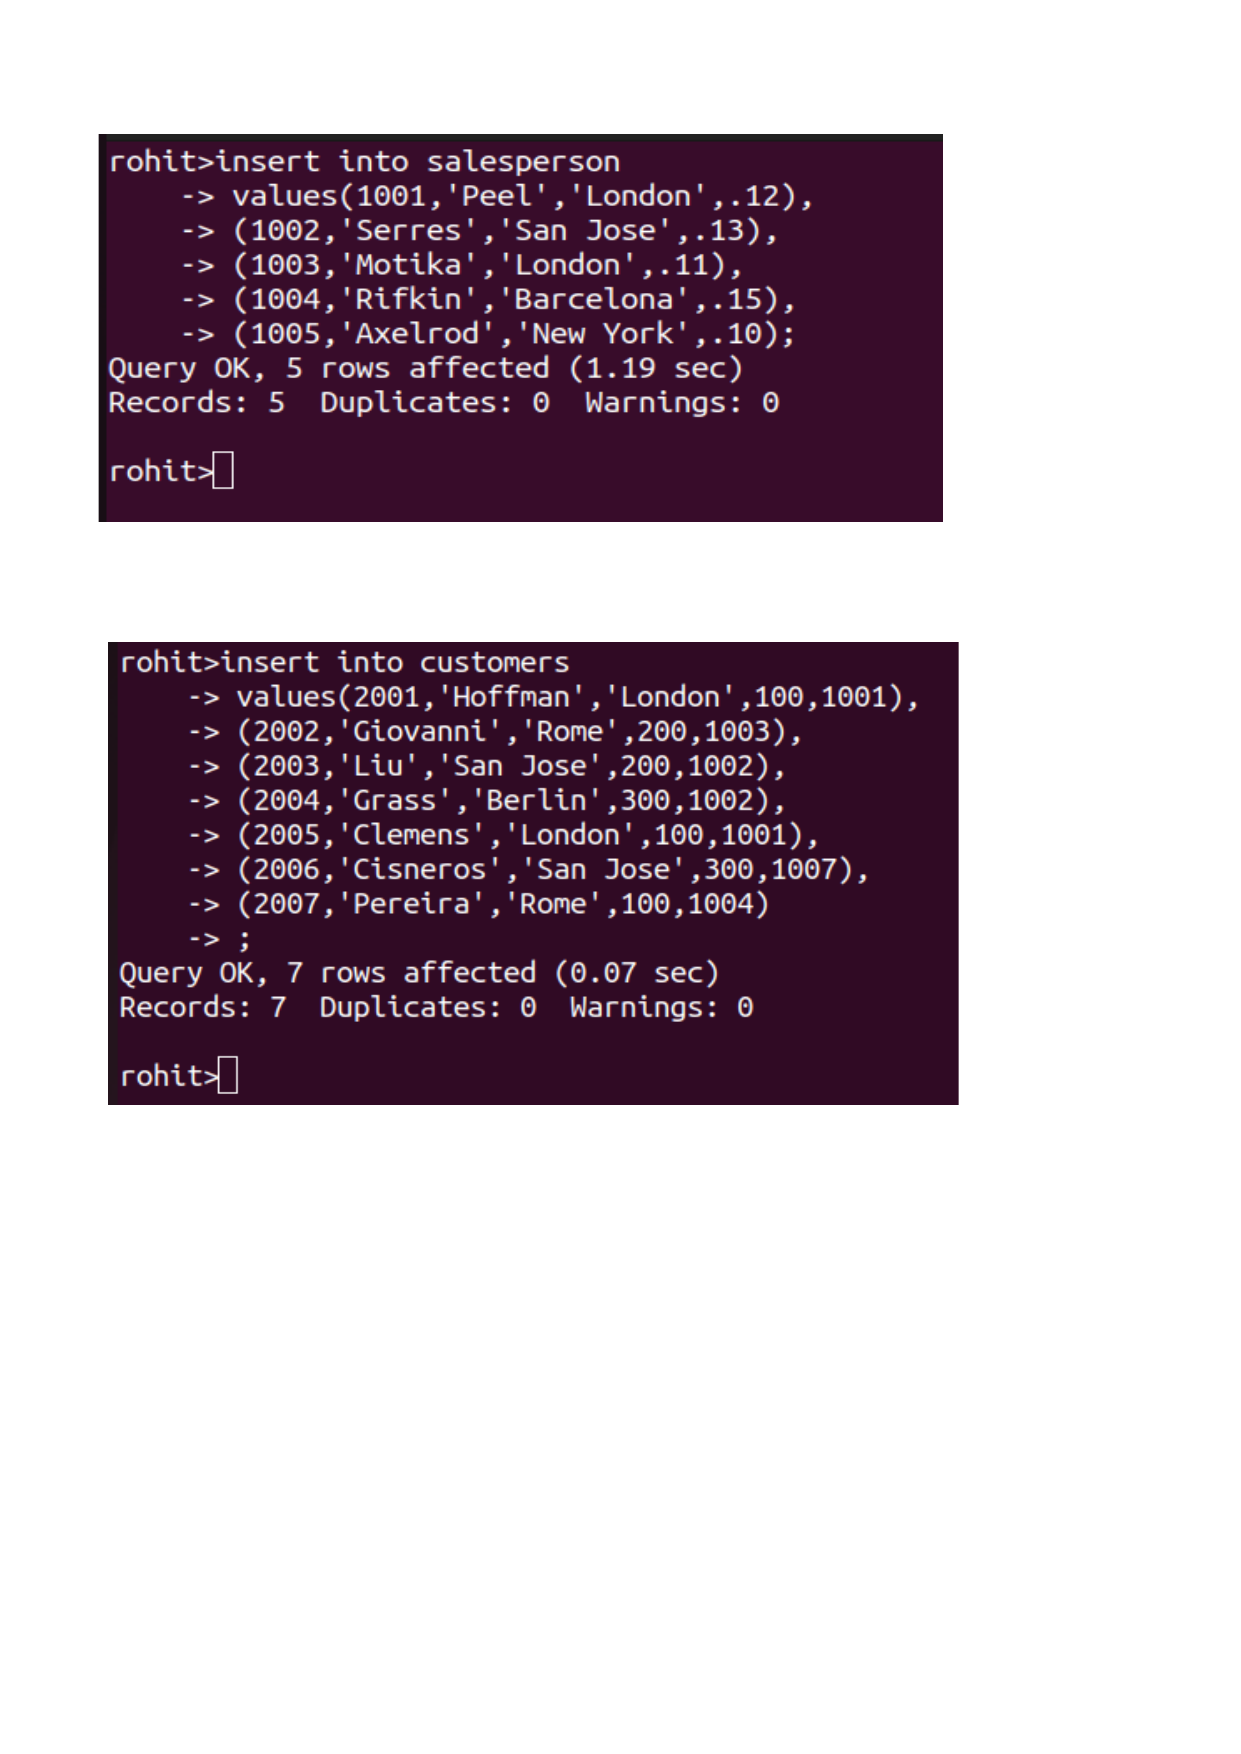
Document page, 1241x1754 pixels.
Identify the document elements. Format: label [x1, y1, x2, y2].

picture [98, 134, 943, 522]
picture [108, 642, 959, 1105]
